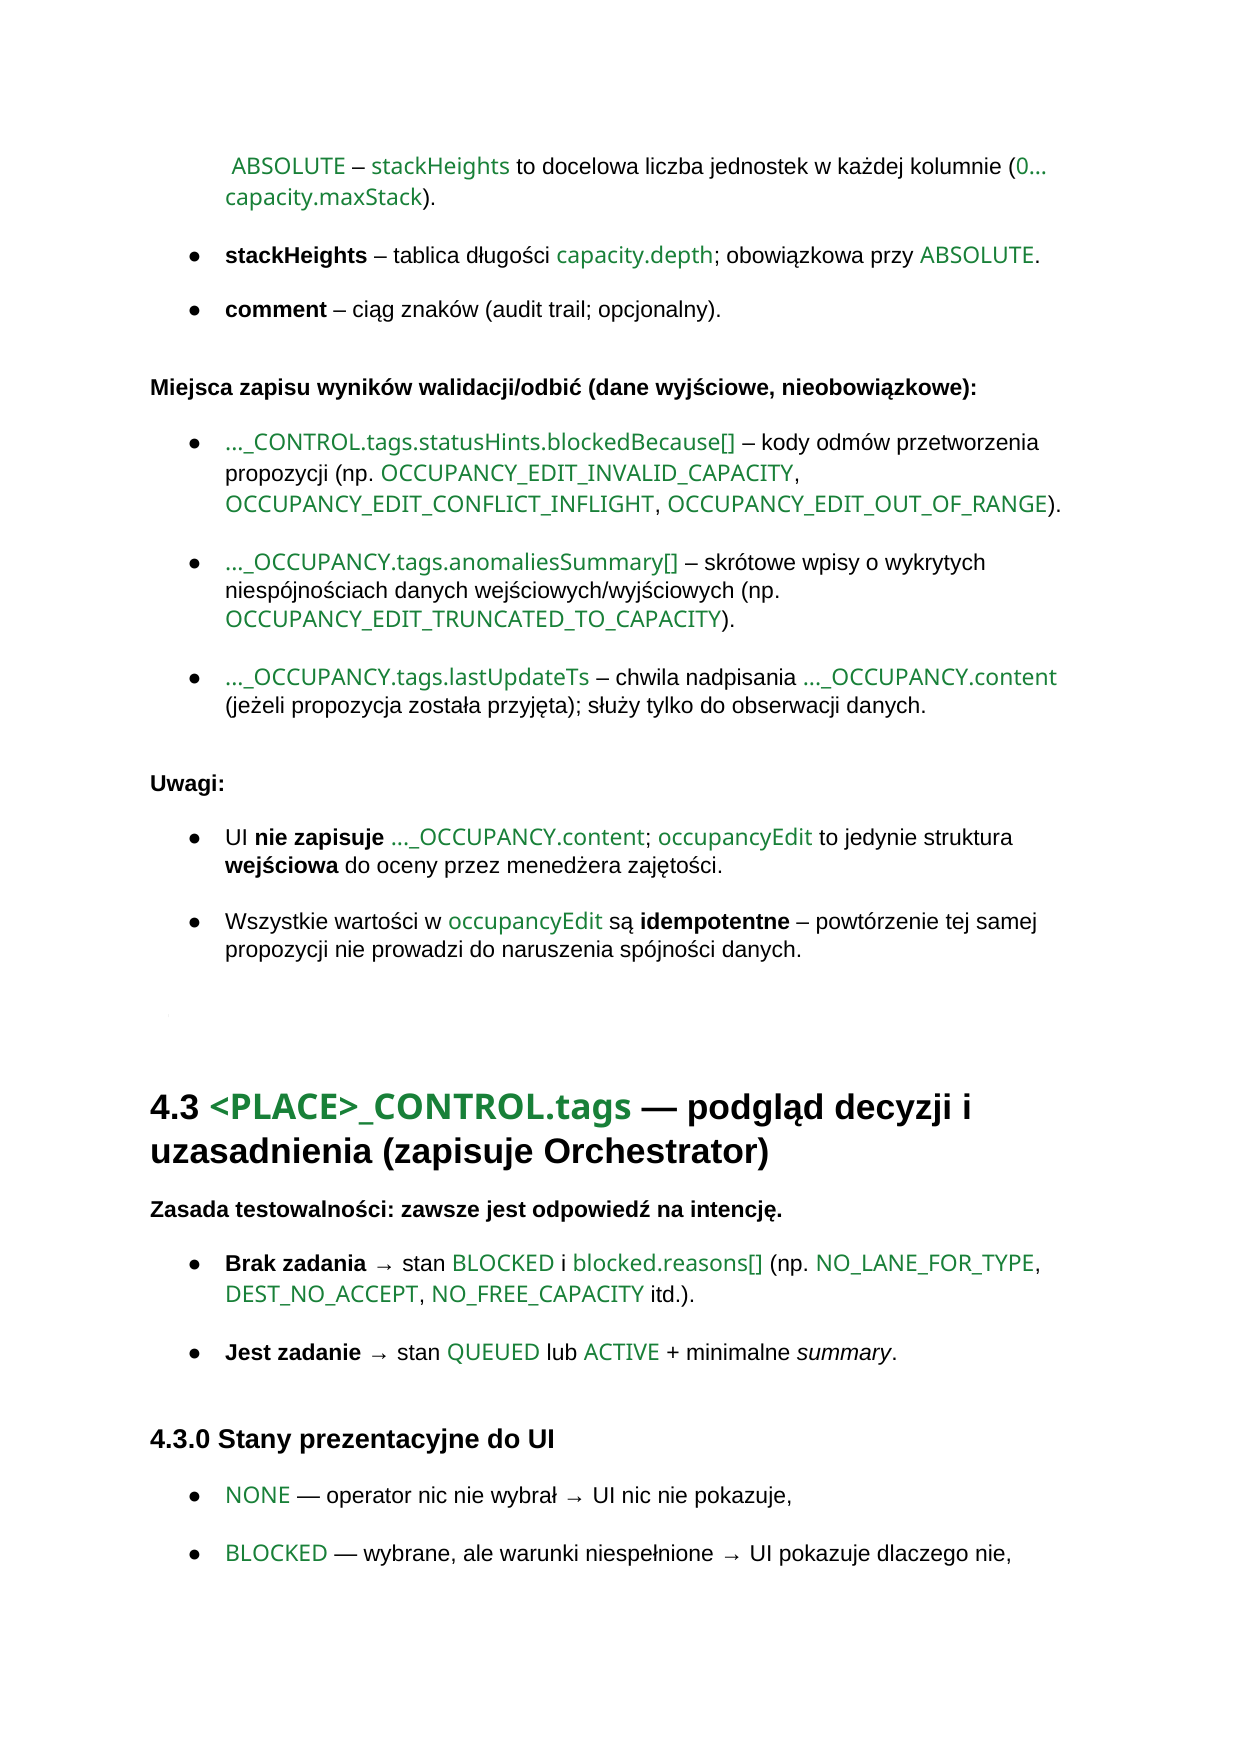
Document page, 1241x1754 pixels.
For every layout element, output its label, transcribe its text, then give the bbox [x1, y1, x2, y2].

list Jest zadanie → stan QUEUED lub ACTIVE + minimalne summary. [187, 1336, 1090, 1393]
text Miejsca zapisu wyników walidacji/odbić (dane wyjściowe, nieobowiązkowe): [150, 374, 1090, 401]
subtitle 4.3.0 Stany prezentacyjne do UI [150, 1423, 1090, 1454]
list BLOCKED — wybrane, ale warunki niespełnione → UI pokazuje dlaczego nie, [187, 1537, 1090, 1594]
list Brak zadania → stan BLOCKED i blocked.reasons[] (np. NO_LANE_FOR_TYPE, DEST_NO_ACCEPT, NO_FREE_CAPACITY itd.). [187, 1247, 1090, 1336]
list ..._OCCUPANCY.tags.anomaliesSummary[] – skrótowe wpisy o wykrytych niespójnościach danych wejściowych/wyjściowych (np. OCCUPANCY_EDIT_TRUNCATED_TO_CAPACITY). [187, 546, 1090, 661]
list Wszystkie wartości w occupancyEdit są idempotentne – powtórzenie tej samej propozycji nie prowadzi do naruszenia spójności danych. [187, 905, 1090, 989]
list NONE — operator nic nie wybrał → UI nic nie pokazuje, [187, 1479, 1090, 1537]
list comment – ciąg znaków (audit trail; opcjonalny). [187, 296, 1090, 349]
list ABSOLUTE – stackHeights to docelowa liczba jednostek w każdej kolumnie (0…capacity.maxStack). [187, 150, 1090, 239]
list ..._CONTROL.tags.statusHints.blockedBecause[] – kody odmów przetworzenia propozycji (np. OCCUPANCY_EDIT_INVALID_CAPACITY, OCCUPANCY_EDIT_CONFLICT_INFLIGHT, OCCUPANCY_EDIT_OUT_OF_RANGE). [187, 426, 1090, 546]
list stackHeights – tablica długości capacity.depth; obowiązkowa przy ABSOLUTE. [187, 239, 1090, 296]
text Uwagi: [150, 770, 1090, 796]
text Zasada testowalności: zawsze jest odpowiedź na intencję. [150, 1196, 1090, 1222]
list ..._OCCUPANCY.tags.lastUpdateTs – chwila nadpisania ..._OCCUPANCY.content (jeżeli propozycja została przyjęta); służy tylko do obserwacji danych. [187, 661, 1090, 745]
list UI nie zapisuje ..._OCCUPANCY.content; occupancyEdit to jedynie struktura wejściowa do oceny przez menedżera zajętości. [187, 821, 1090, 905]
subtitle 4.3 <PLACE>_CONTROL.tags — podgląd decyzji i uzasadnienia (zapisuje Orchestrator) [150, 1082, 1090, 1171]
